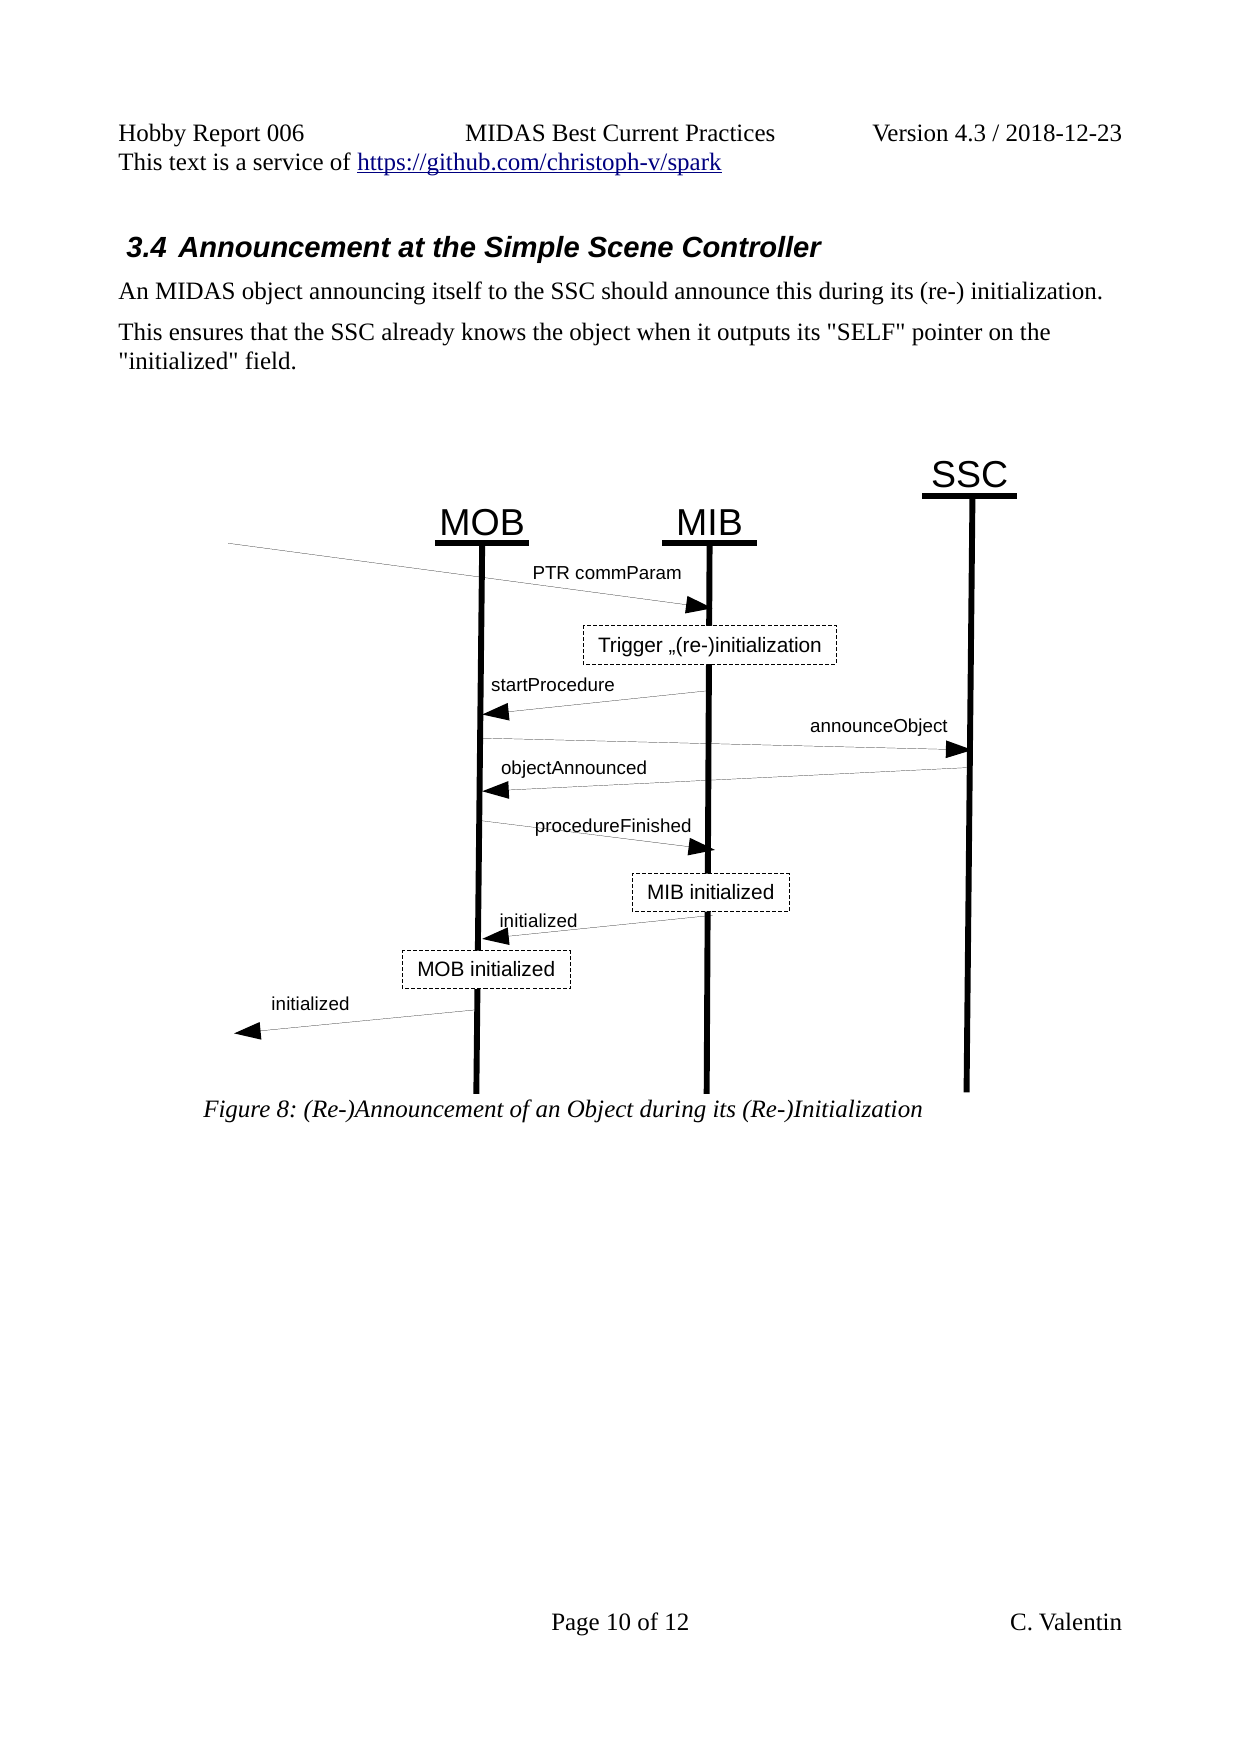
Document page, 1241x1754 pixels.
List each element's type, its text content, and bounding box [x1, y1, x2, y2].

subtitle Announcement at the Simple Scene Controller [118, 230, 1122, 264]
text Figure 8: (Re-)Announcement of an Object during its (Re-)Initialization [203, 1094, 1037, 1123]
text An MIDAS object announcing itself to the SSC should announce this during its (re-) initialization. [118, 276, 1122, 305]
text This ensures that the SSC already knows the object when it outputs its "SELF" pointer on the "initialized" field. [118, 317, 1122, 375]
